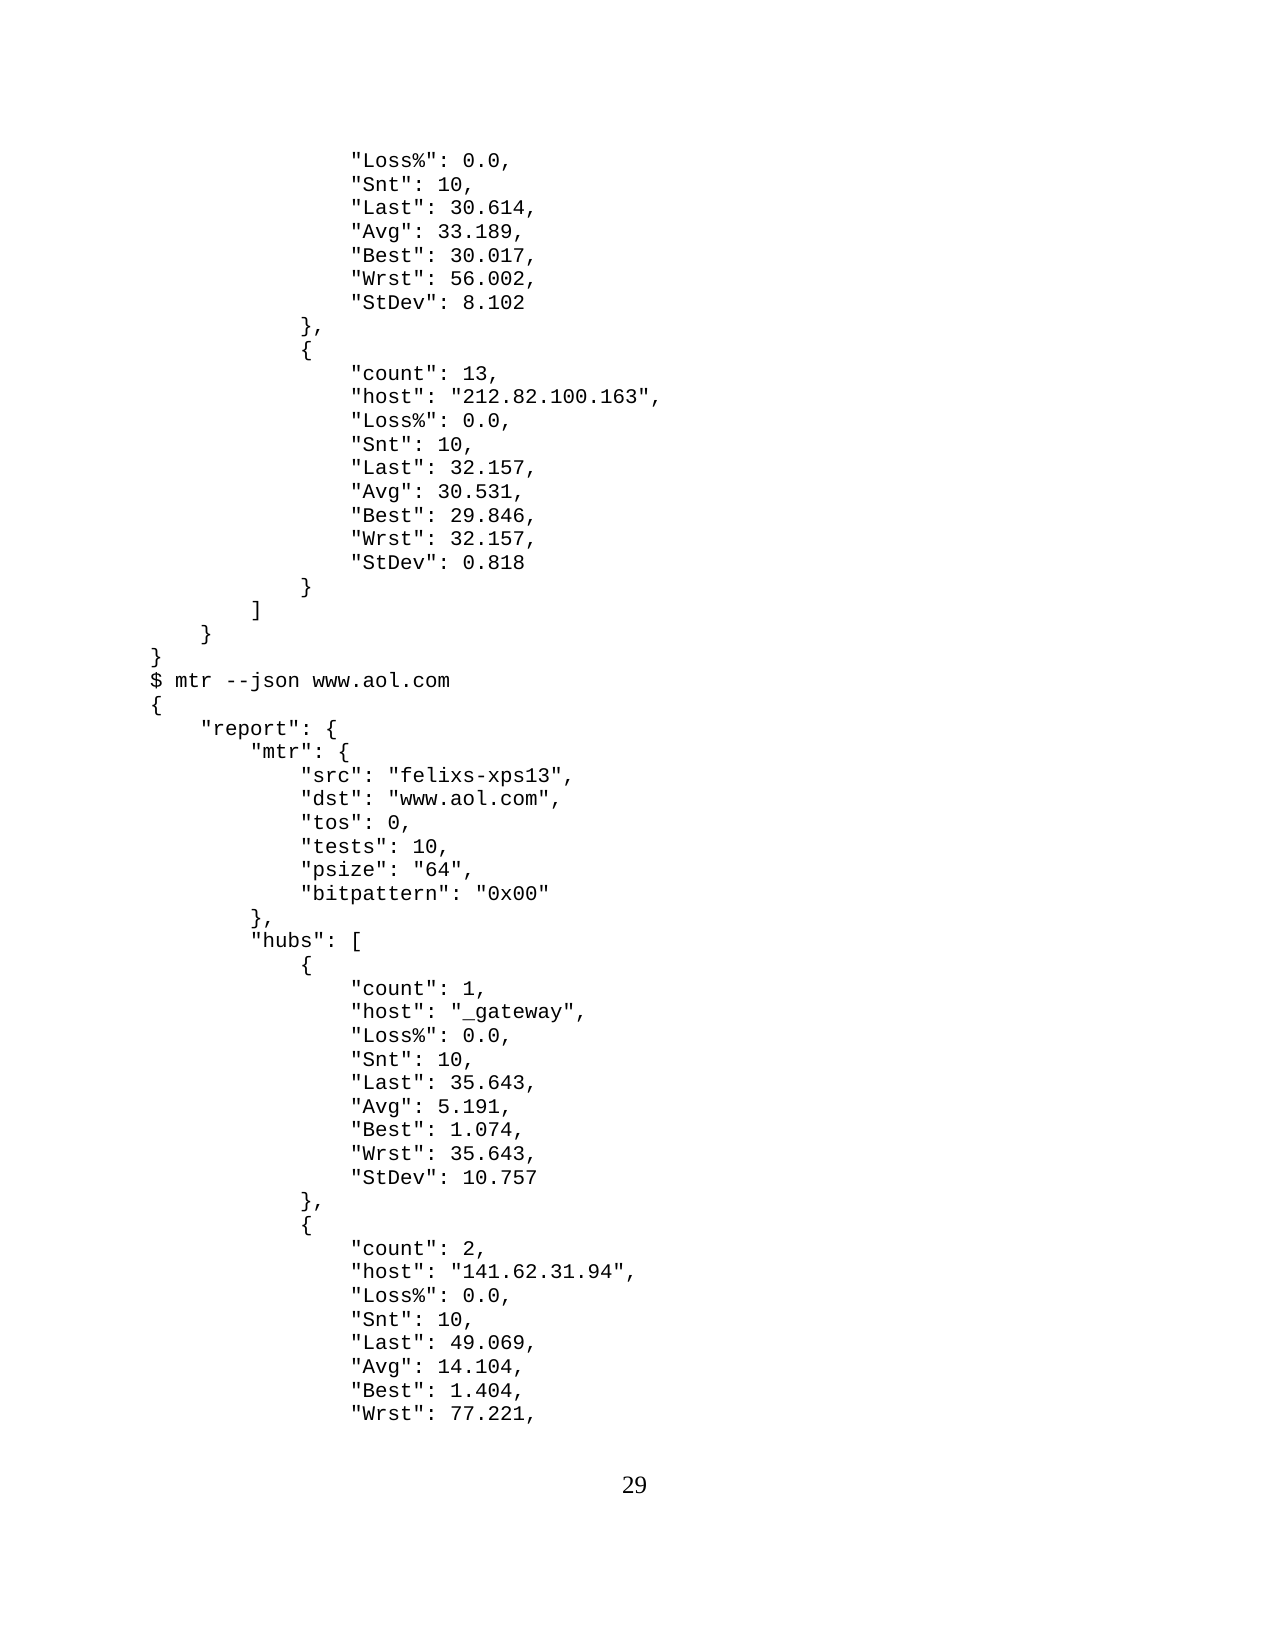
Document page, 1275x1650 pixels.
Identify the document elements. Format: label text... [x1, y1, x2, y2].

text "Loss%": 0.0, [150, 1285, 1125, 1309]
text "Best": 1.404, [150, 1379, 1125, 1403]
text "Avg": 33.189, [150, 221, 1125, 244]
text "Wrst": 77.221, [150, 1403, 1125, 1427]
text "host": "141.62.31.94", [150, 1261, 1125, 1285]
text { [150, 339, 1125, 363]
text "StDev": 10.757 [150, 1167, 1125, 1190]
text "Loss%": 0.0, [150, 1025, 1125, 1048]
text "Wrst": 35.643, [150, 1143, 1125, 1167]
text "count": 1, [150, 978, 1125, 1001]
text "Best": 29.846, [150, 505, 1125, 528]
text "mtr": { [150, 741, 1125, 765]
text "StDev": 8.102 [150, 292, 1125, 316]
text { [150, 694, 1125, 717]
text "report": { [150, 717, 1125, 741]
text "psize": "64", [150, 859, 1125, 883]
text "Best": 30.017, [150, 244, 1125, 268]
text "tos": 0, [150, 812, 1125, 836]
text "Last": 49.069, [150, 1332, 1125, 1356]
text }, [150, 316, 1125, 339]
text "Last": 32.157, [150, 457, 1125, 481]
text ] [150, 599, 1125, 623]
text "StDev": 0.818 [150, 552, 1125, 576]
text }, [150, 1190, 1125, 1214]
text "Snt": 10, [150, 1048, 1125, 1072]
text "Wrst": 56.002, [150, 268, 1125, 292]
text "dst": "www.aol.com", [150, 788, 1125, 812]
text "Loss%": 0.0, [150, 410, 1125, 434]
text "Avg": 30.531, [150, 481, 1125, 505]
text } [150, 623, 1125, 647]
text "Snt": 10, [150, 174, 1125, 197]
text "count": 2, [150, 1238, 1125, 1261]
text } [150, 576, 1125, 599]
text }, [150, 907, 1125, 930]
text { [150, 954, 1125, 978]
text "count": 13, [150, 363, 1125, 386]
text "Wrst": 32.157, [150, 528, 1125, 552]
text "tests": 10, [150, 836, 1125, 859]
text "Snt": 10, [150, 434, 1125, 457]
text "Loss%": 0.0, [150, 150, 1125, 174]
text "src": "felixs-xps13", [150, 765, 1125, 788]
text "bitpattern": "0x00" [150, 883, 1125, 907]
text "hubs": [ [150, 930, 1125, 954]
text "Last": 30.614, [150, 197, 1125, 221]
text "Best": 1.074, [150, 1119, 1125, 1143]
text { [150, 1214, 1125, 1238]
text "host": "_gateway", [150, 1001, 1125, 1025]
text "Avg": 5.191, [150, 1096, 1125, 1119]
text "Snt": 10, [150, 1309, 1125, 1332]
text } [150, 647, 1125, 670]
text $ mtr --json www.aol.com [150, 670, 1125, 694]
text "host": "212.82.100.163", [150, 386, 1125, 410]
text "Last": 35.643, [150, 1072, 1125, 1096]
text "Avg": 14.104, [150, 1356, 1125, 1379]
